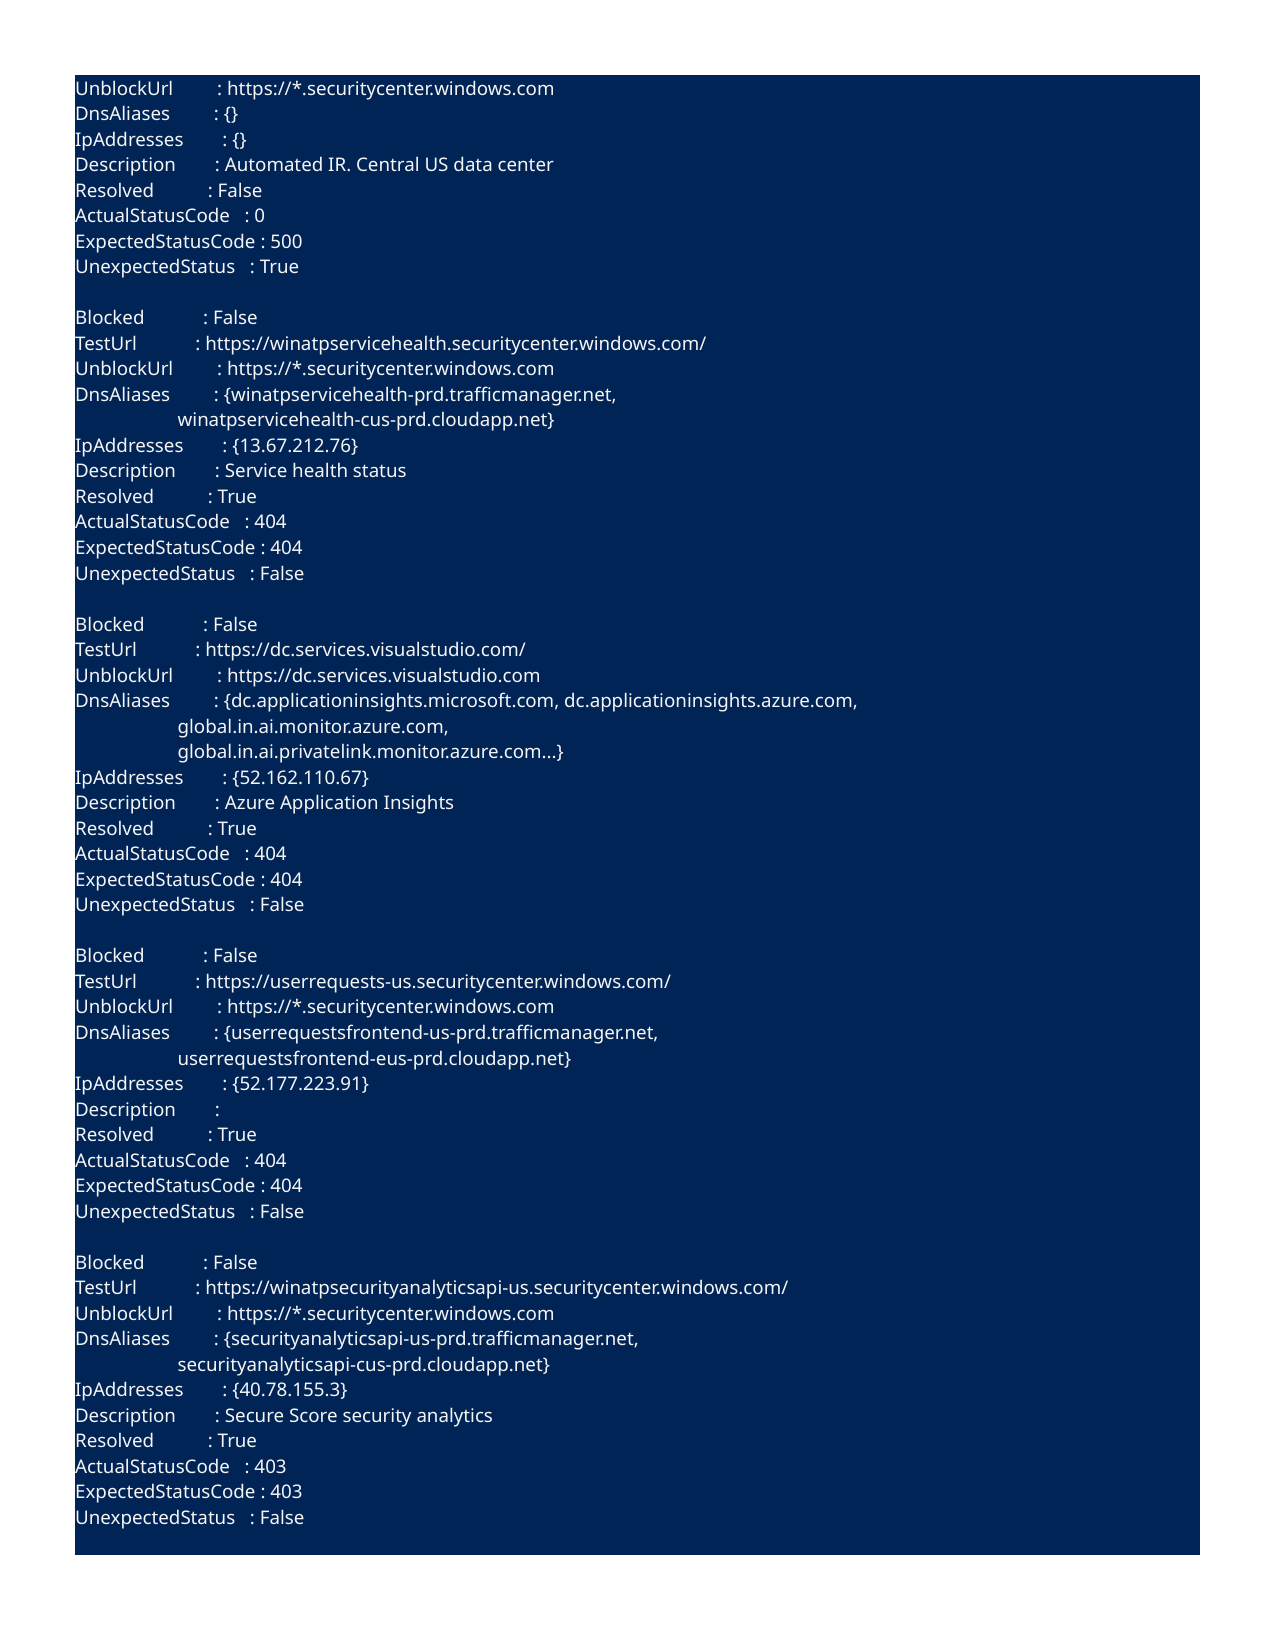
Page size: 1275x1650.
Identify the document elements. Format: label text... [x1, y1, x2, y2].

text Resolved : False [75, 177, 1200, 203]
text UnblockUrl : https://*.securitycenter.windows.com [75, 1300, 1200, 1326]
text DnsAliases : {} [75, 101, 1200, 126]
text securityanalyticsapi-cus-prd.cloudapp.net} [75, 1351, 1200, 1377]
text Description : Secure Score security analytics [75, 1402, 1200, 1428]
text global.in.ai.monitor.azure.com, [75, 713, 1200, 738]
text Resolved : True [75, 1428, 1200, 1453]
text IpAddresses : {52.162.110.67} [75, 764, 1200, 789]
text Blocked : False [75, 943, 1200, 968]
text TestUrl : https://winatpservicehealth.securitycenter.windows.com/ [75, 330, 1200, 356]
text UnexpectedStatus : False [75, 892, 1200, 917]
text Resolved : True [75, 483, 1200, 509]
text UnexpectedStatus : False [75, 560, 1200, 585]
text UnblockUrl : https://*.securitycenter.windows.com [75, 356, 1200, 381]
text ActualStatusCode : 403 [75, 1453, 1200, 1479]
text Blocked : False [75, 1249, 1200, 1274]
text global.in.ai.privatelink.monitor.azure.com...} [75, 738, 1200, 764]
text UnexpectedStatus : False [75, 1504, 1200, 1530]
text ActualStatusCode : 404 [75, 509, 1200, 534]
text UnblockUrl : https://dc.services.visualstudio.com [75, 662, 1200, 687]
text Blocked : False [75, 305, 1200, 330]
text ExpectedStatusCode : 404 [75, 1172, 1200, 1198]
text Resolved : True [75, 1121, 1200, 1147]
text Description : [75, 1096, 1200, 1121]
text DnsAliases : {winatpservicehealth-prd.trafficmanager.net, [75, 381, 1200, 407]
text UnexpectedStatus : True [75, 254, 1200, 279]
text ExpectedStatusCode : 404 [75, 534, 1200, 560]
text IpAddresses : {52.177.223.91} [75, 1070, 1200, 1096]
text ActualStatusCode : 404 [75, 1147, 1200, 1172]
text ExpectedStatusCode : 403 [75, 1479, 1200, 1504]
text DnsAliases : {securityanalyticsapi-us-prd.trafficmanager.net, [75, 1326, 1200, 1351]
text winatpservicehealth-cus-prd.cloudapp.net} [75, 407, 1200, 432]
text Resolved : True [75, 815, 1200, 841]
text IpAddresses : {40.78.155.3} [75, 1377, 1200, 1402]
text DnsAliases : {dc.applicationinsights.microsoft.com, dc.applicationinsights.azure.com, [75, 687, 1200, 713]
text UnblockUrl : https://*.securitycenter.windows.com [75, 75, 1200, 101]
text ExpectedStatusCode : 500 [75, 228, 1200, 254]
text TestUrl : https://dc.services.visualstudio.com/ [75, 636, 1200, 662]
text UnexpectedStatus : False [75, 1198, 1200, 1223]
text DnsAliases : {userrequestsfrontend-us-prd.trafficmanager.net, [75, 1019, 1200, 1045]
text ActualStatusCode : 0 [75, 203, 1200, 228]
text userrequestsfrontend-eus-prd.cloudapp.net} [75, 1045, 1200, 1070]
text TestUrl : https://userrequests-us.securitycenter.windows.com/ [75, 968, 1200, 994]
text ActualStatusCode : 404 [75, 841, 1200, 866]
text Blocked : False [75, 611, 1200, 636]
text TestUrl : https://winatpsecurityanalyticsapi-us.securitycenter.windows.com/ [75, 1274, 1200, 1300]
text Description : Automated IR. Central US data center [75, 152, 1200, 177]
text ExpectedStatusCode : 404 [75, 866, 1200, 892]
text UnblockUrl : https://*.securitycenter.windows.com [75, 994, 1200, 1019]
text Description : Service health status [75, 458, 1200, 483]
text Description : Azure Application Insights [75, 789, 1200, 815]
text IpAddresses : {13.67.212.76} [75, 432, 1200, 458]
text IpAddresses : {} [75, 126, 1200, 152]
